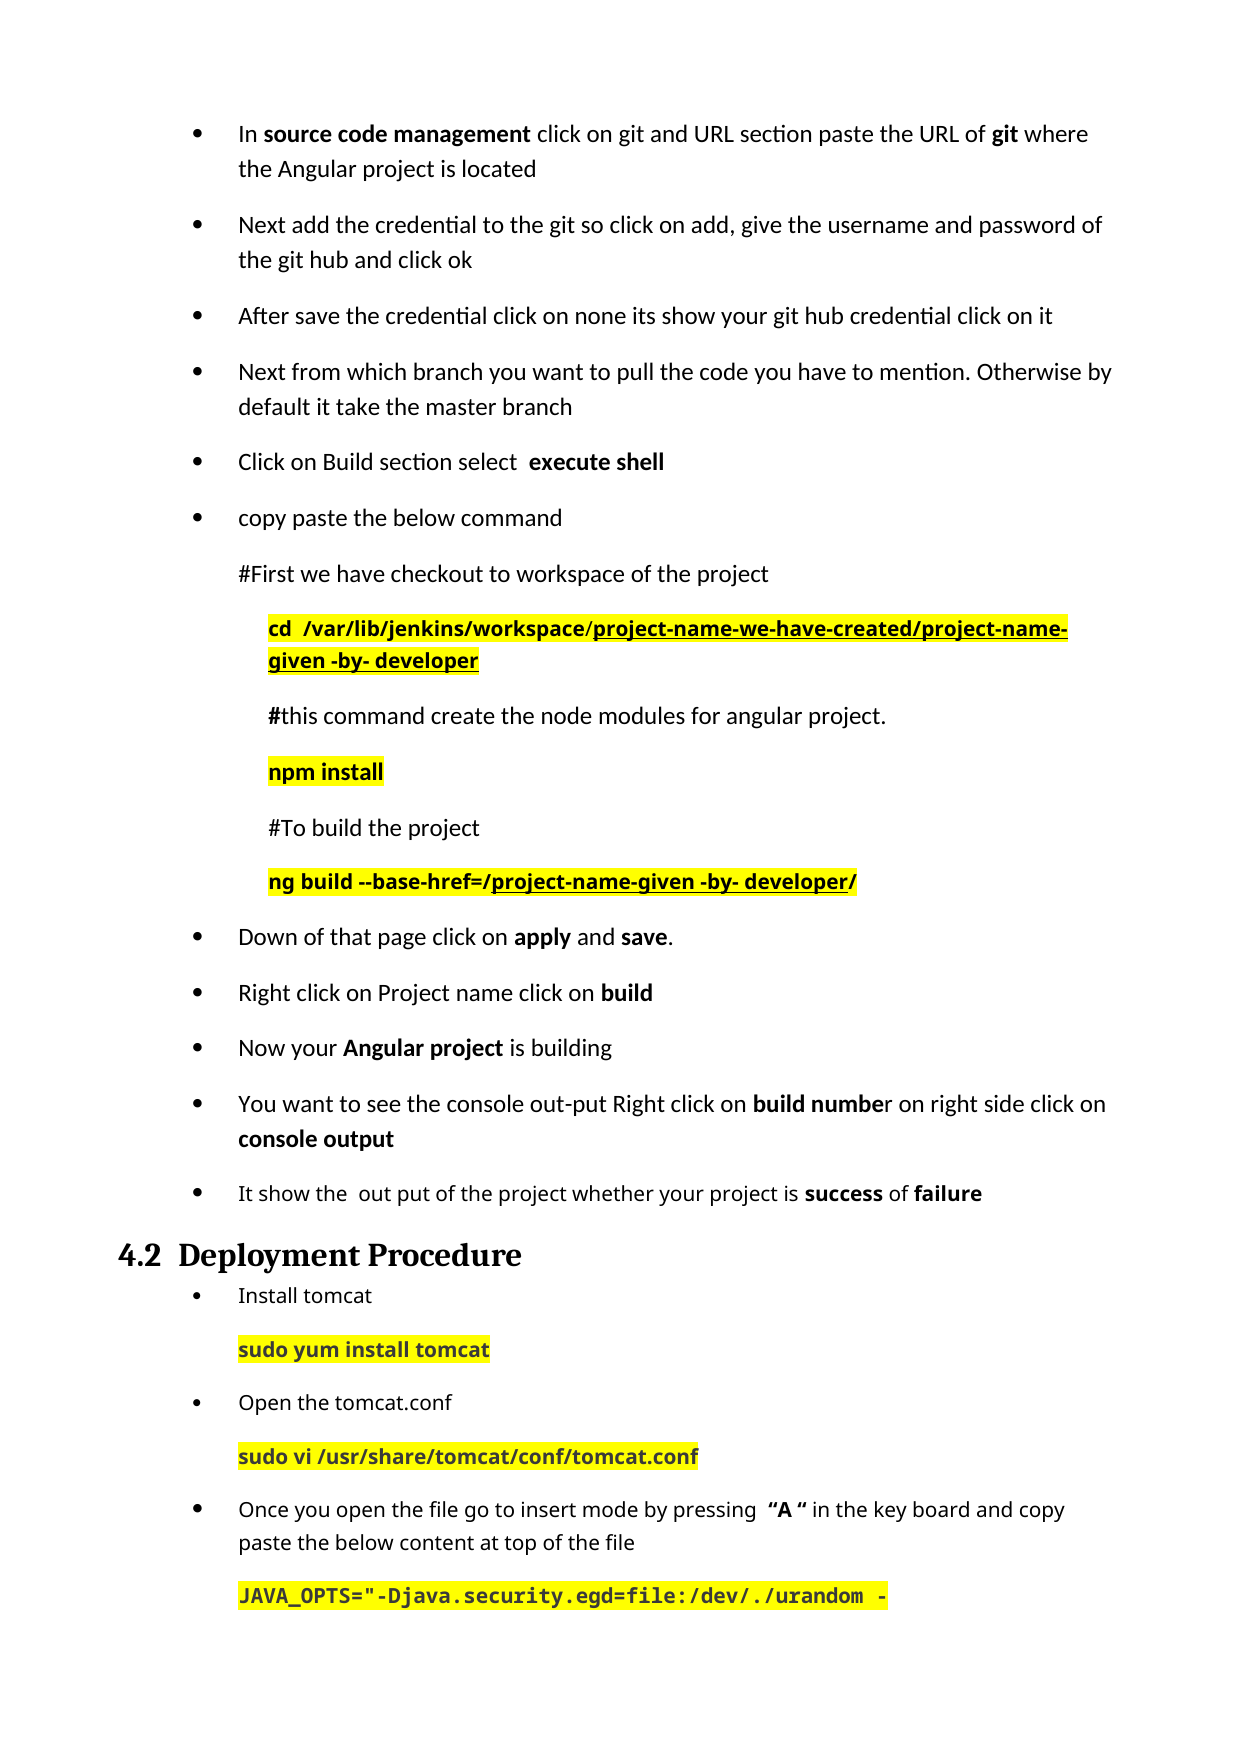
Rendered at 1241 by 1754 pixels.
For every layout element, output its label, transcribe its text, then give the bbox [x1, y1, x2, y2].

list Down of that page click on apply and save. [193, 921, 1122, 951]
list After save the credential click on none its show your git hub credential click on it [193, 300, 1122, 330]
list Once you open the file go to insert mode by pressing “A “ in the key board and copy paste the below content at top of the file [193, 1495, 1122, 1556]
list Next add the credential to the git so click on add, give the username and password of the git hub and click ok [193, 209, 1122, 274]
text #To build the project [118, 812, 1122, 842]
subtitle Deployment Procedure [118, 1237, 1122, 1275]
text #First we have checkout to workspace of the project [193, 558, 1122, 589]
list In source code management click on git and URL section paste the URL of git where the Angular project is located [193, 118, 1122, 184]
list Install tomcat [193, 1281, 1122, 1310]
text sudo vi /usr/share/tomcat/conf/tomcat.conf [163, 1442, 1122, 1470]
list Next from which branch you want to pull the code you have to mention. Otherwise by default it take the master branch [193, 356, 1122, 421]
text cd /var/lib/jenkins/workspace/project-name-we-have-created/project-name-given -by- developer [268, 614, 1122, 675]
text JAVA_OPTS="-Djava.security.egd=file:/dev/./urandom [238, 1581, 1122, 1610]
text ng build --base-href=/project-name-given -by- developer/ [118, 867, 1122, 896]
list It show the out put of the project whether your project is success of failure [193, 1179, 1122, 1208]
list Right click on Project name click on build [193, 977, 1122, 1007]
text npm install [118, 756, 1122, 786]
list You want to see the console out-put Right click on build number on right side click on console output [193, 1088, 1122, 1154]
list Open the tomcat.conf [193, 1388, 1122, 1417]
text #this command create the node modules for angular project. [268, 700, 1122, 731]
list Now your Angular project is building [193, 1033, 1122, 1063]
list Click on Build section select execute shell [193, 446, 1122, 477]
list copy paste the below command [193, 502, 1122, 533]
text sudo yum install tomcat [163, 1335, 1122, 1363]
